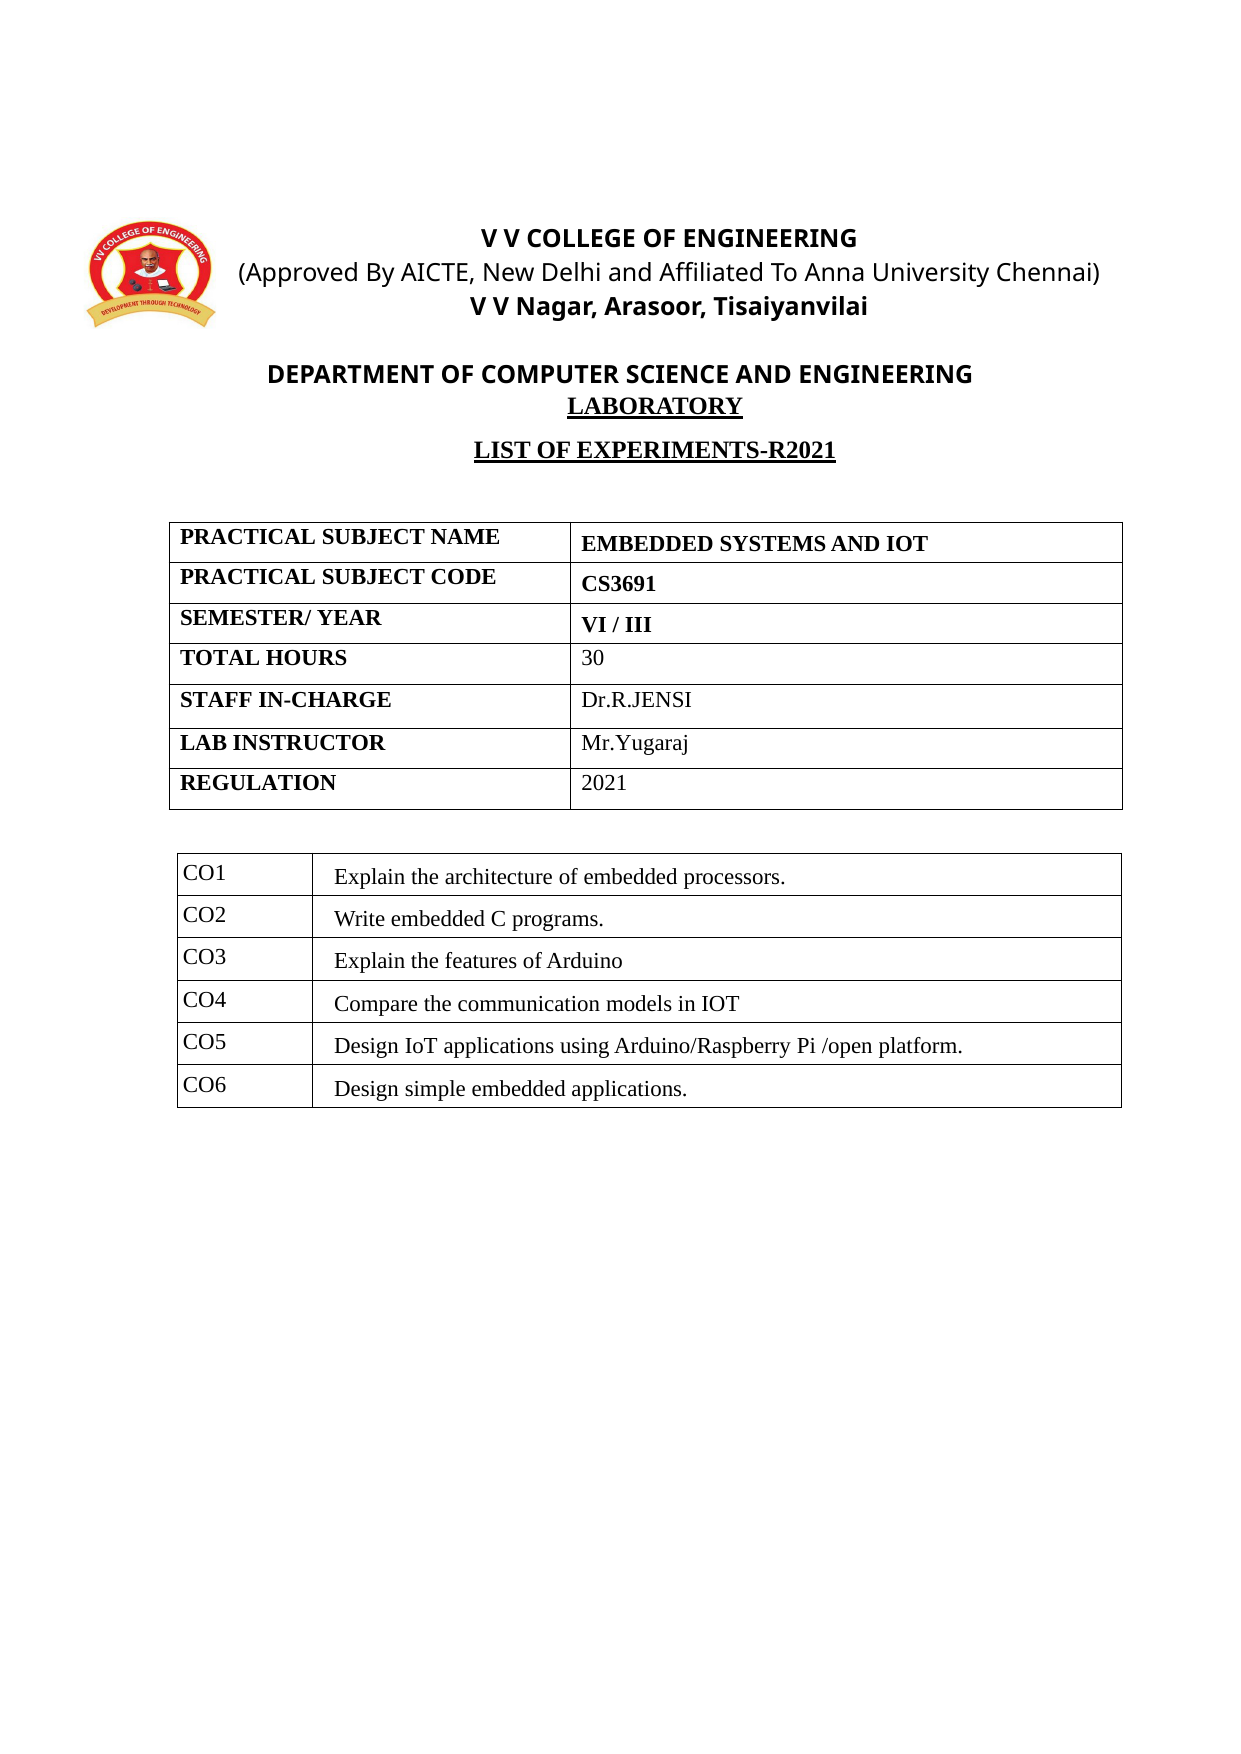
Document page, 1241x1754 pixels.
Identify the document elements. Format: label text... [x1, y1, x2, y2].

text V V COLLEGE OF ENGINEERING [217, 220, 1122, 254]
table_cell CO6 [178, 1065, 312, 1107]
table_cell PRACTICAL SUBJECT CODE [170, 563, 570, 603]
text DEPARTMENT OF COMPUTER SCIENCE AND ENGINEERING [118, 357, 1122, 391]
table_cell CO4 [178, 981, 312, 1022]
table_cell REGULATION [170, 769, 570, 808]
table_cell Design IoT applications using Arduino/Raspberry Pi /open platform. [313, 1023, 1121, 1064]
table_cell Design simple embedded applications. [313, 1065, 1121, 1107]
table_cell Compare the communication models in IOT [313, 981, 1121, 1022]
table_cell 2021 [571, 769, 1122, 808]
text V V Nagar, Arasoor, Tisaiyanvilai [217, 288, 1122, 322]
table_cell 30 [571, 644, 1122, 684]
table_cell CO3 [178, 938, 312, 980]
table_cell VI / III [571, 604, 1122, 643]
table_cell LAB INSTRUCTOR [170, 729, 570, 768]
text (Approved By AICTE, New Delhi and Affiliated To Anna University Chennai) [217, 254, 1122, 288]
subtitle LABORATORY [242, 391, 1068, 420]
table_cell Explain the features of Arduino [313, 938, 1121, 980]
table_cell Dr.R.JENSI [571, 685, 1122, 727]
table_header EMBEDDED SYSTEMS AND IOT [571, 523, 1122, 562]
table_cell CS3691 [571, 563, 1122, 603]
subtitle LIST OF EXPERIMENTS-R2021 [242, 435, 1068, 464]
table_cell SEMESTER/ YEAR [170, 604, 570, 643]
table_header PRACTICAL SUBJECT NAME [170, 523, 570, 562]
table_header Explain the architecture of embedded processors. [313, 854, 1121, 895]
table_cell TOTAL HOURS [170, 644, 570, 684]
table_header CO1 [178, 854, 312, 895]
table_cell Write embedded C programs. [313, 896, 1121, 937]
table_cell Mr.Yugaraj [571, 729, 1122, 768]
table_cell CO5 [178, 1023, 312, 1064]
table_cell STAFF IN-CHARGE [170, 685, 570, 727]
table_cell CO2 [178, 896, 312, 937]
